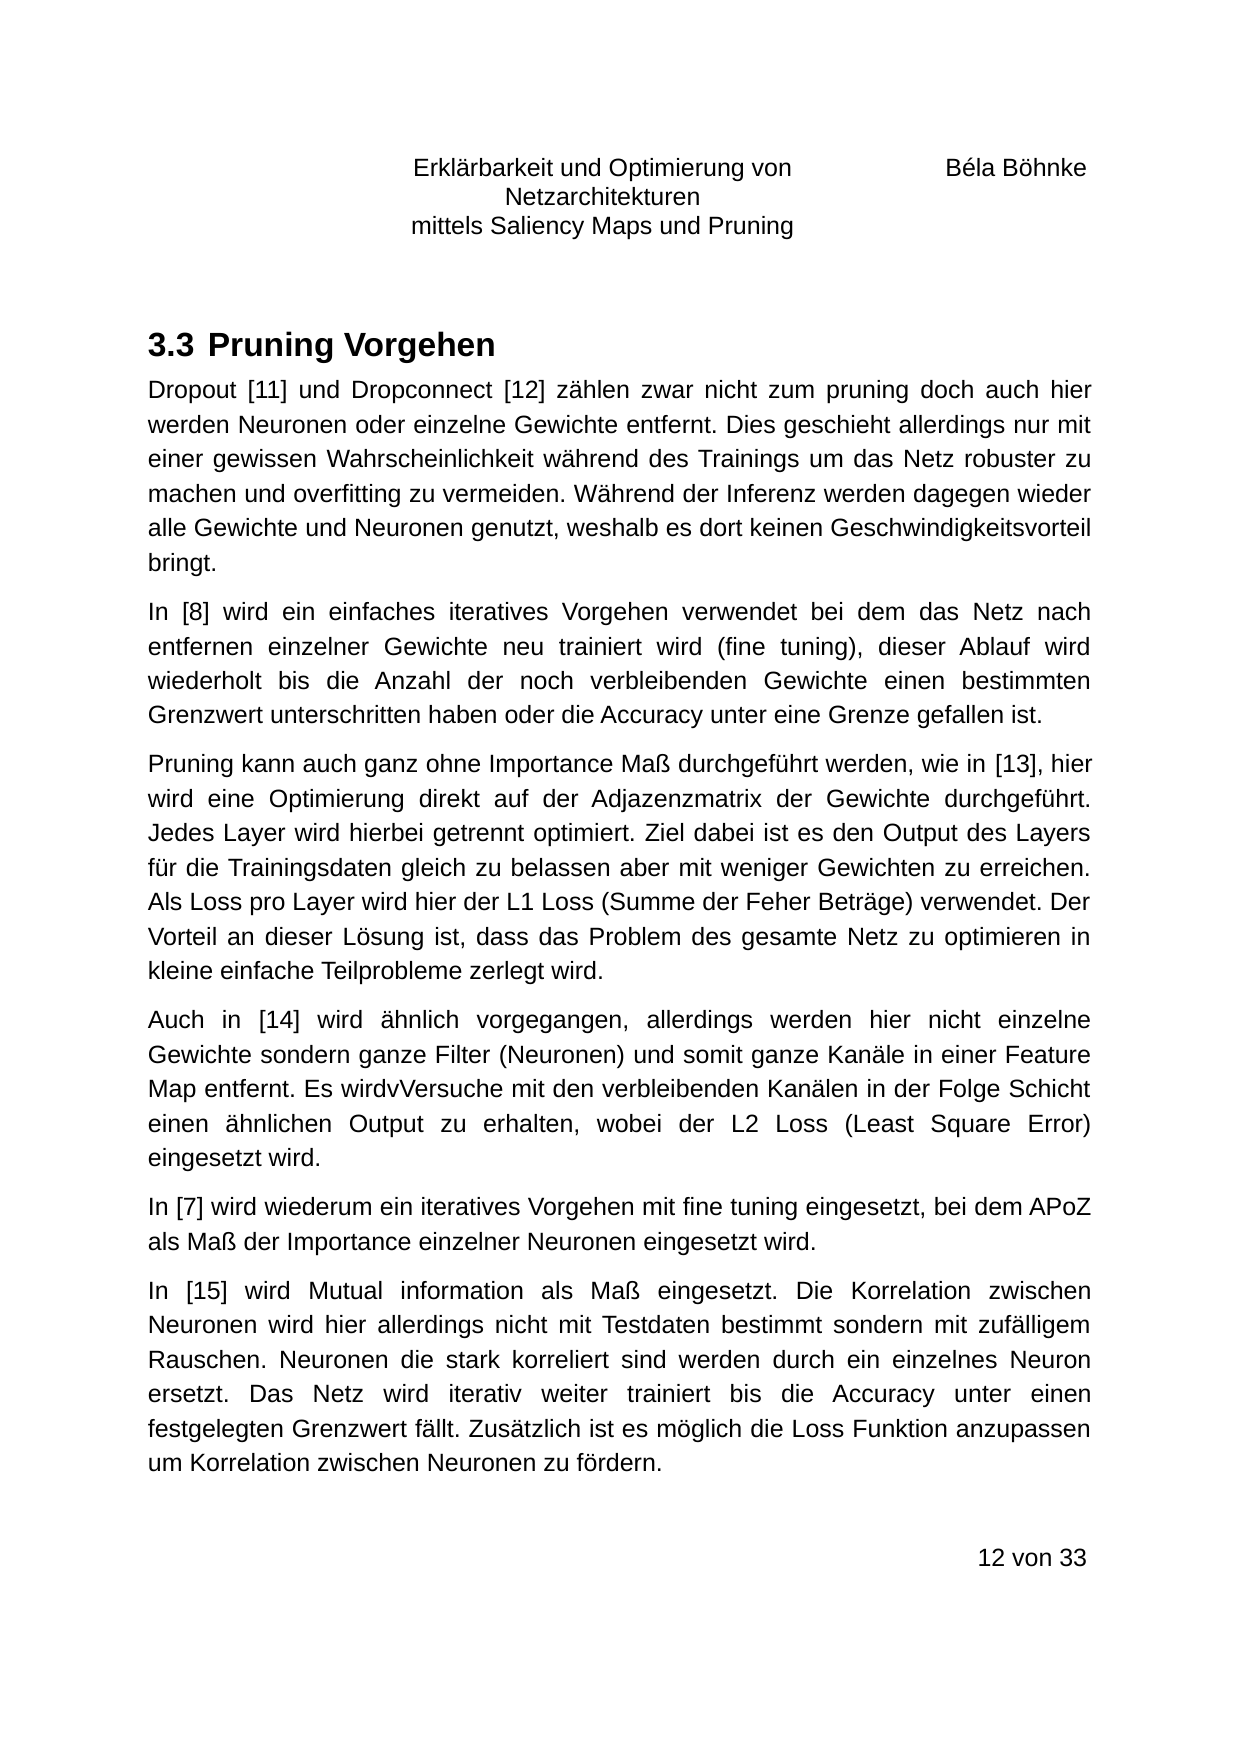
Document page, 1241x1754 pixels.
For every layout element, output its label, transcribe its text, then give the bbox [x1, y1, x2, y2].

text Pruning kann auch ganz ohne Importance Maß durchgeführt werden, wie in [13], hier wird eine Optimierung direkt auf der Adjazenzmatrix der Gewichte durchgeführt. Jedes Layer wird hierbei getrennt optimiert. Ziel dabei ist es den Output des Layers für die Trainingsdaten gleich zu belassen aber mit weniger Gewichten zu erreichen. Als Loss pro Layer wird hier der L1 Loss (Summe der Feher Beträge) verwendet. Der Vorteil an dieser Lösung ist, dass das Problem des gesamte Netz zu optimieren in kleine einfache Teilprobleme zerlegt wird. [148, 749, 1093, 985]
text In [15] wird Mutual information als Maß eingesetzt. Die Korrelation zwischen Neuronen wird hier allerdings nicht mit Testdaten bestimmt sondern mit zufälligem Rauschen. Neuronen die stark korreliert sind werden durch ein einzelnes Neuron ersetzt. Das Netz wird iterativ weiter trainiert bis die Accuracy unter einen festgelegten Grenzwert fällt. Zusätzlich ist es möglich die Loss Funktion anzupassen um Korrelation zwischen Neuronen zu fördern. [148, 1276, 1093, 1477]
text In [7] wird wiederum ein iteratives Vorgehen mit fine tuning eingesetzt, bei dem APoZ als Maß der Importance einzelner Neuronen eingesetzt wird. [148, 1192, 1093, 1256]
text Auch in [14] wird ähnlich vorgegangen, allerdings werden hier nicht einzelne Gewichte sondern ganze Filter (Neuronen) und somit ganze Kanäle in einer Feature Map entfernt. Es wirdvVersuche mit den verbleibenden Kanälen in der Folge Schicht einen ähnlichen Output zu erhalten, wobei der L2 Loss (Least Square Error) eingesetzt wird. [148, 1005, 1093, 1172]
text Dropout [11] und Dropconnect [12] zählen zwar nicht zum pruning doch auch hier werden Neuronen oder einzelne Gewichte entfernt. Dies geschieht allerdings nur mit einer gewissen Wahrscheinlichkeit während des Trainings um das Netz robuster zu machen und overfitting zu vermeiden. Während der Inferenz werden dagegen wieder alle Gewichte und Neuronen genutzt, weshalb es dort keinen Geschwindigkeitsvorteil bringt. [148, 376, 1093, 577]
text In [8] wird ein einfaches iteratives Vorgehen verwendet bei dem das Netz nach entfernen einzelner Gewichte neu trainiert wird (fine tuning), dieser Ablauf wird wiederholt bis die Anzahl der noch verbleibenden Gewichte einen bestimmten Grenzwert unterschritten haben oder die Accuracy unter eine Grenze gefallen ist. [148, 597, 1093, 729]
subtitle Pruning Vorgehen [148, 324, 1093, 363]
